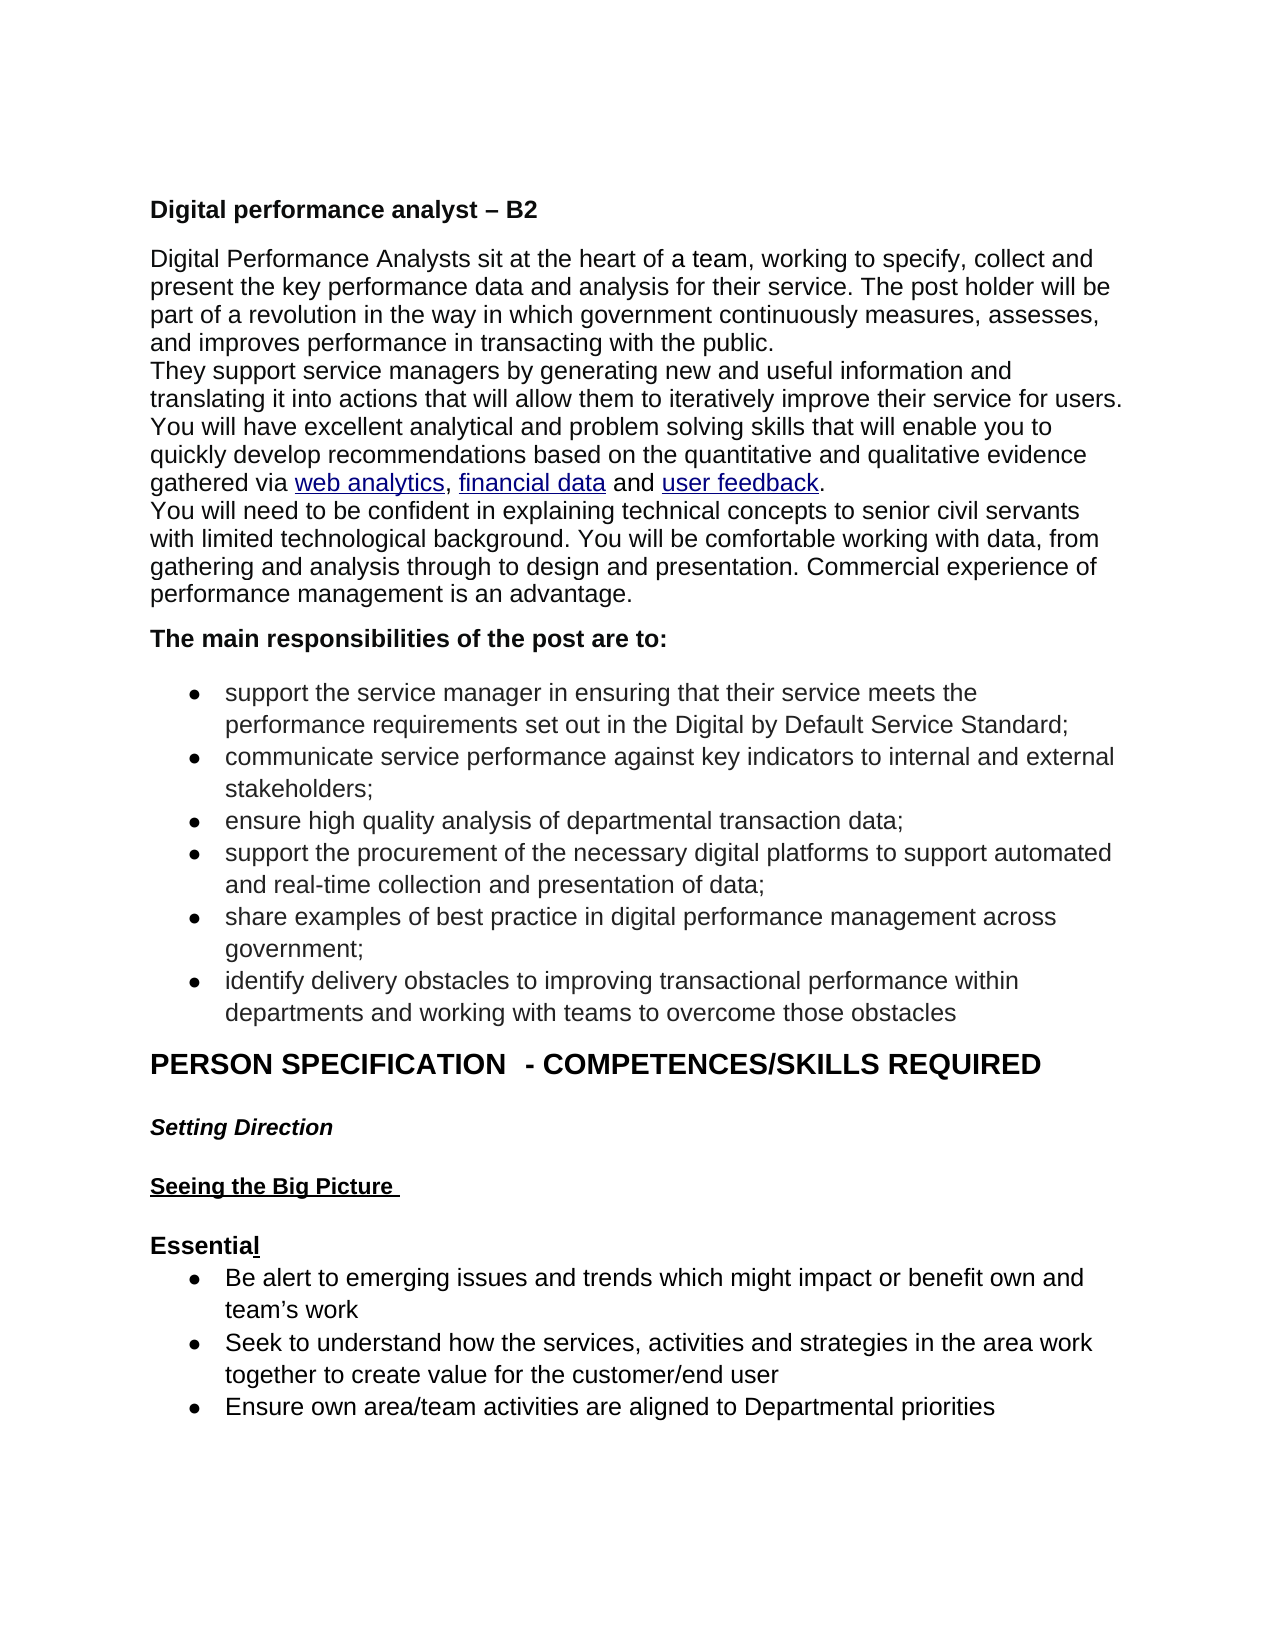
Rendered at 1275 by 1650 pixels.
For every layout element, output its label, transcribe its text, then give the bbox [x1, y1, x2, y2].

list communicate service performance against key indicators to internal and external stakeholders; [187, 742, 1125, 802]
list identify delivery obstacles to improving transactional performance within departments and working with teams to overcome those obstacles [187, 967, 1125, 1027]
text The main responsibilities of the post are to: [150, 625, 1125, 653]
list share examples of best practice in digital performance management across government; [187, 903, 1125, 963]
text You will have excellent analytical and problem solving skills that will enable you to quickly develop recommendations based on the quantitative and qualitative evidence gathered via web analytics, financial data and user feedback. [150, 413, 1125, 497]
list ensure high quality analysis of departmental transaction data; [187, 807, 1125, 834]
text They support service managers by generating new and useful information and translating it into actions that will allow them to iteratively improve their service for users. [150, 357, 1125, 413]
text Setting Direction [150, 1115, 1125, 1140]
list support the service manager in ensuring that their service meets the performance requirements set out in the Digital by Default Service Standard; [187, 678, 1125, 738]
text Seeing the Big Picture [150, 1173, 1125, 1199]
subtitle PERSON SPECIFICATION - COMPETENCES/SKILLS REQUIRED [150, 1048, 1125, 1081]
text You will need to be confident in explaining technical concepts to senior civil servants with limited technological background. You will be comfortable working with data, from gathering and analysis through to design and presentation. Commercial experience of performance management is an advantage. [150, 497, 1125, 608]
list Seek to understand how the services, activities and strategies in the area work together to create value for the customer/end user [187, 1328, 1125, 1388]
list Ensure own area/team activities are aligned to Departmental priorities [187, 1393, 1125, 1421]
subtitle Digital performance analyst – B2 [150, 196, 1125, 224]
list Be alert to emerging issues and trends which might impact or benefit own and team’s work [187, 1264, 1125, 1324]
text Essential [150, 1232, 1125, 1260]
list support the procurement of the necessary digital platforms to support automated and real-time collection and presentation of data; [187, 839, 1125, 899]
text Digital Performance Analysts sit at the heart of a team, working to specify, collect and present the key performance data and analysis for their service. The post holder will be part of a revolution in the way in which government continuously measures, assesses, and improves performance in transacting with the public. [150, 245, 1125, 357]
